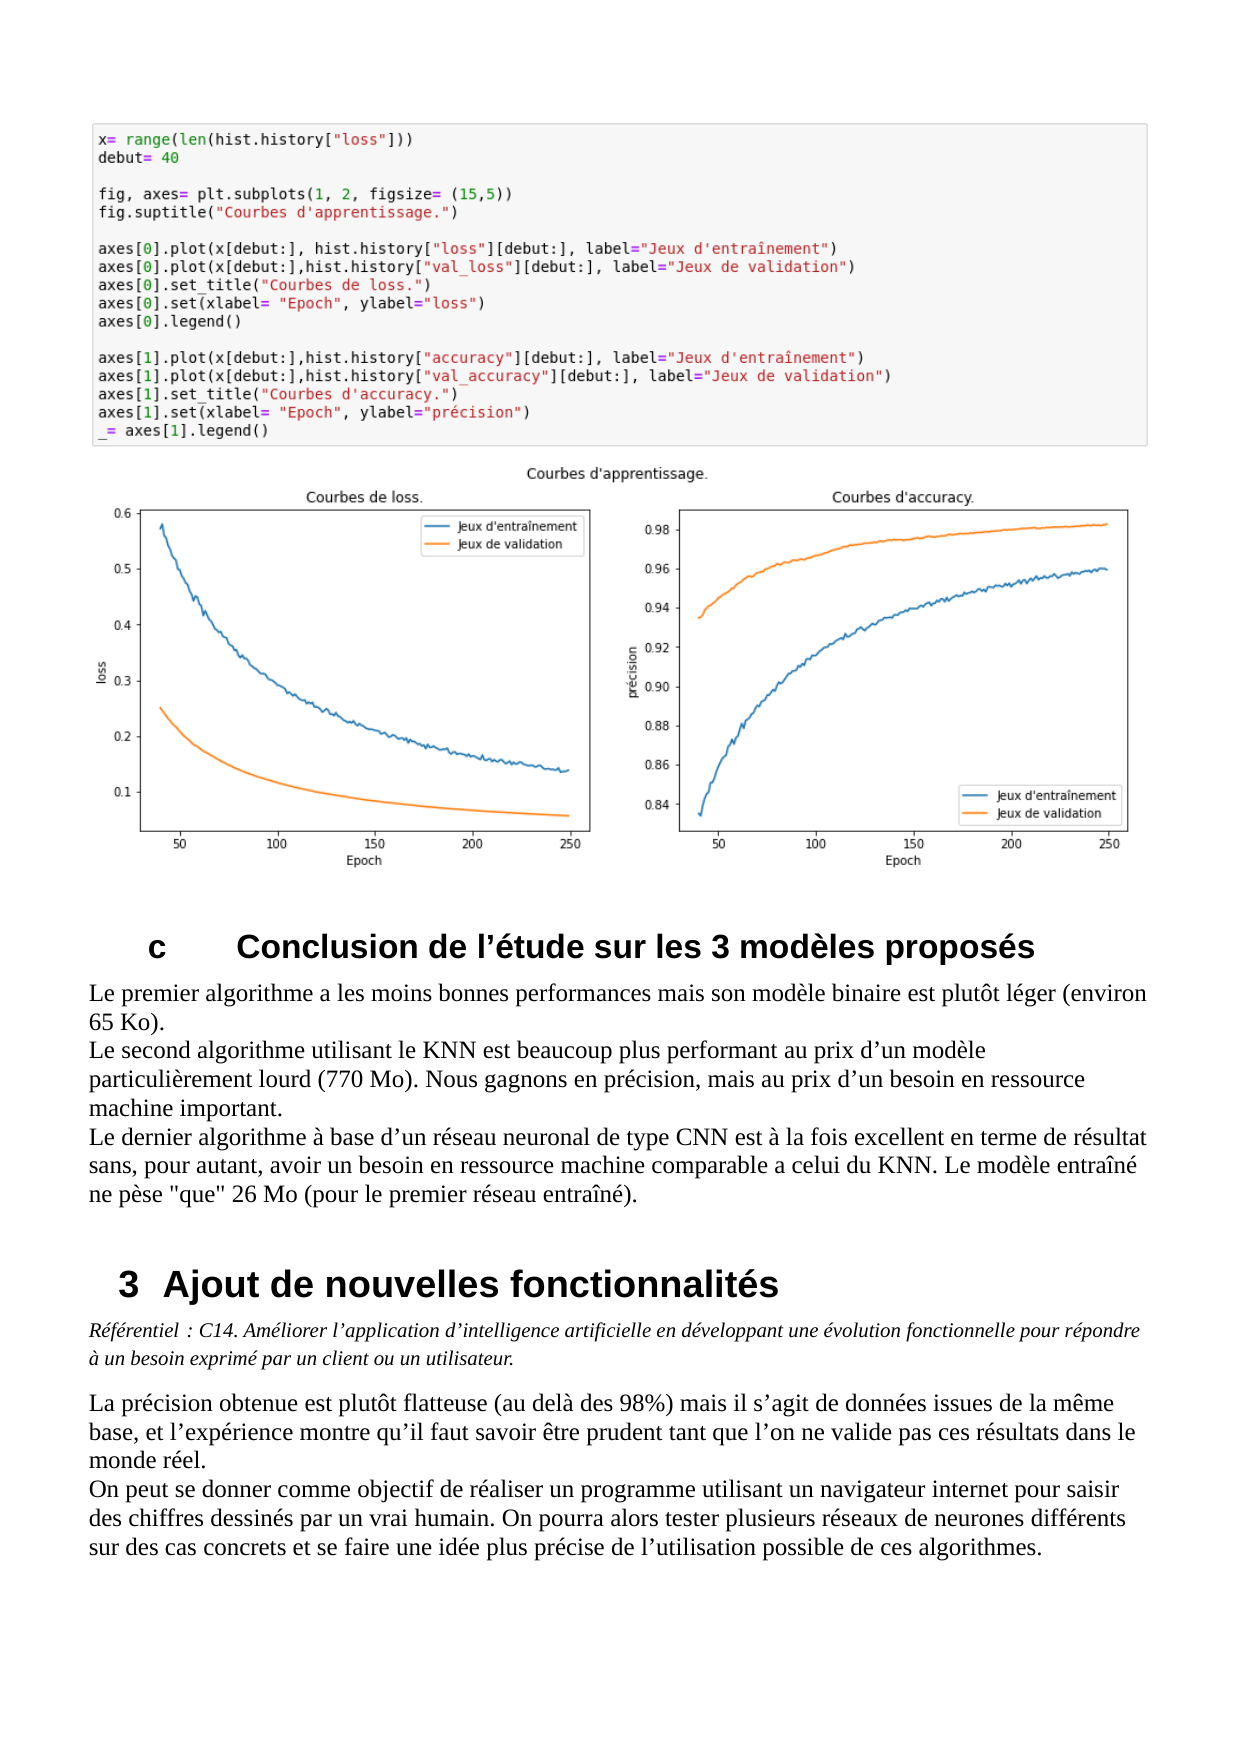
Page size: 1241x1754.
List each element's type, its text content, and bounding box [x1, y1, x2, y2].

text Le premier algorithme a les moins bonnes performances mais son modèle binaire est plutôt léger (environ 65 Ko). [88, 978, 1152, 1036]
text Le dernier algorithme à base d’un réseau neuronal de type CNN est à la fois excellent en terme de résultat sans, pour autant, avoir un besoin en ressource machine comparable a celui du KNN. Le modèle entraîné ne pèse "que" 26 Mo (pour le premier réseau entraîné). [88, 1122, 1152, 1208]
text La précision obtenue est plutôt flatteuse (au delà des 98%) mais il s’agit de données issues de la même base, et l’expérience montre qu’il faut savoir être prudent tant que l’on ne valide pas ces résultats dans le monde réel. [88, 1388, 1152, 1474]
picture [88, 460, 1152, 878]
text Le second algorithme utilisant le KNN est beaucoup plus performant au prix d’un modèle particulièrement lourd (770 Mo). Nous gagnons en précision, mais au prix d’un besoin en ressource machine important. [88, 1036, 1152, 1122]
subtitle Ajout de nouvelles fonctionnalités [88, 1262, 1152, 1306]
text Référentiel : C14. Améliorer l’application d’intelligence artificielle en développant une évolution fonctionnelle pour répondre à un besoin exprimé par un client ou un utilisateur. [88, 1318, 1152, 1370]
text On peut se donner comme objectif de réaliser un programme utilisant un navigateur internet pour saisir des chiffres dessinés par un vrai humain. On pourra alors tester plusieurs réseaux de neurones différents sur des cas concrets et se faire une idée plus précise de l’utilisation possible de ces algorithmes. [88, 1474, 1152, 1560]
subtitle Conclusion de l’étude sur les 3 modèles proposés [88, 927, 1152, 966]
picture [88, 118, 1152, 455]
